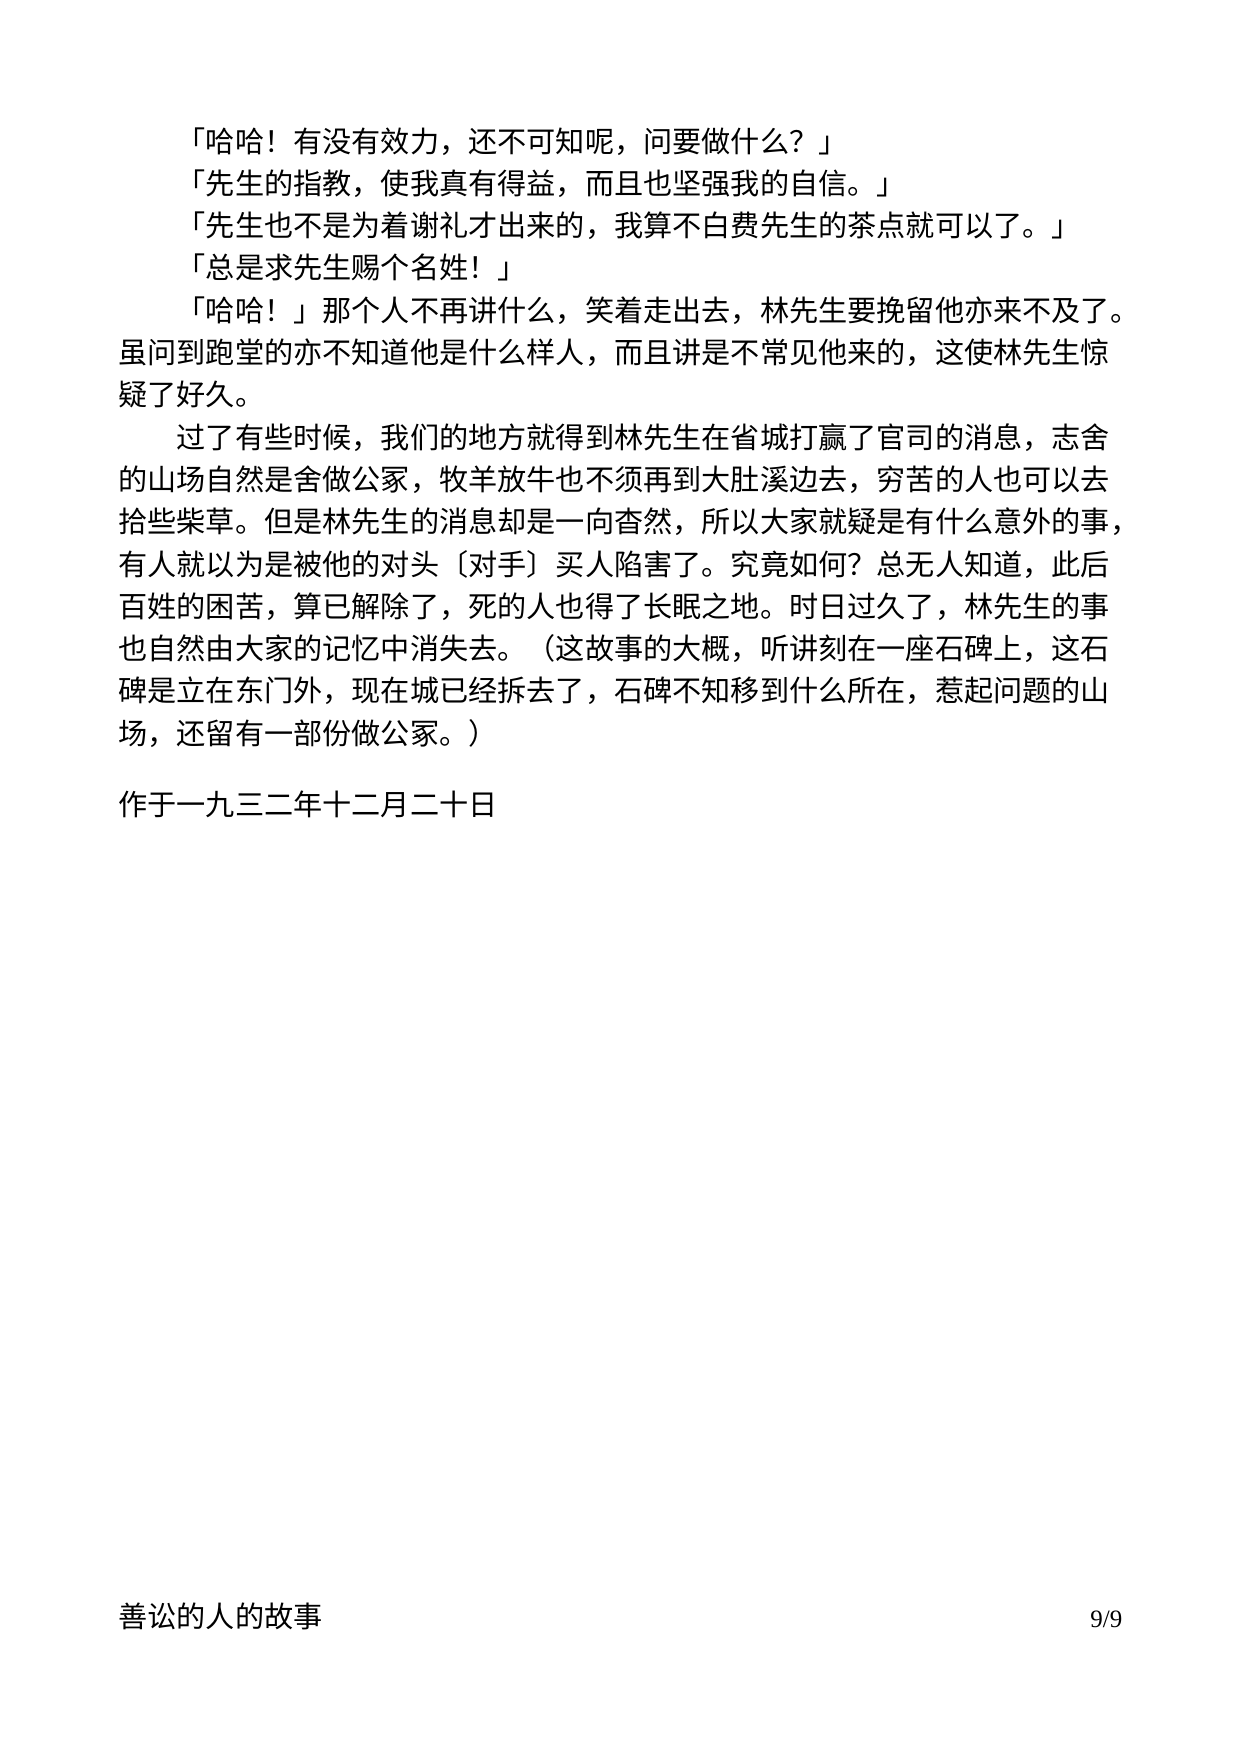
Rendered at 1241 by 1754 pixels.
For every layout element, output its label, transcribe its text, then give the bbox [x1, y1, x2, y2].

text 过了有些时候，我们的地方就得到林先生在省城打赢了官司的消息，志舍的山场自然是舍做公冢，牧羊放牛也不须再到大肚溪边去，穷苦的人也可以去拾些柴草。但是林先生的消息却是一向杳然，所以大家就疑是有什么意外的事，有人就以为是被他的对头〔对手〕买人陷害了。究竟如何？总无人知道，此后百姓的困苦，算已解除了，死的人也得了长眠之地。时日过久了，林先生的事也自然由大家的记忆中消失去。（这故事的大概，听讲刻在一座石碑上，这石碑是立在东门外，现在城已经拆去了，石碑不知移到什么所在，惹起问题的山场，还留有一部份做公冢。） [118, 414, 1122, 752]
text 「总是求先生赐个名姓！」 [118, 245, 1122, 287]
text 「哈哈！有没有效力，还不可知呢，问要做什么？」 [118, 118, 1122, 160]
text 「先生的指教，使我真有得益，而且也坚强我的自信。」 [118, 160, 1122, 203]
text 「哈哈！」那个人不再讲什么，笑着走出去，林先生要挽留他亦来不及了。虽问到跑堂的亦不知道他是什么样人，而且讲是不常见他来的，这使林先生惊疑了好久。 [118, 287, 1122, 414]
text 作于一九三二年十二月二十日 [118, 781, 1122, 823]
text 「先生也不是为着谢礼才出来的，我算不白费先生的茶点就可以了。」 [118, 203, 1122, 245]
